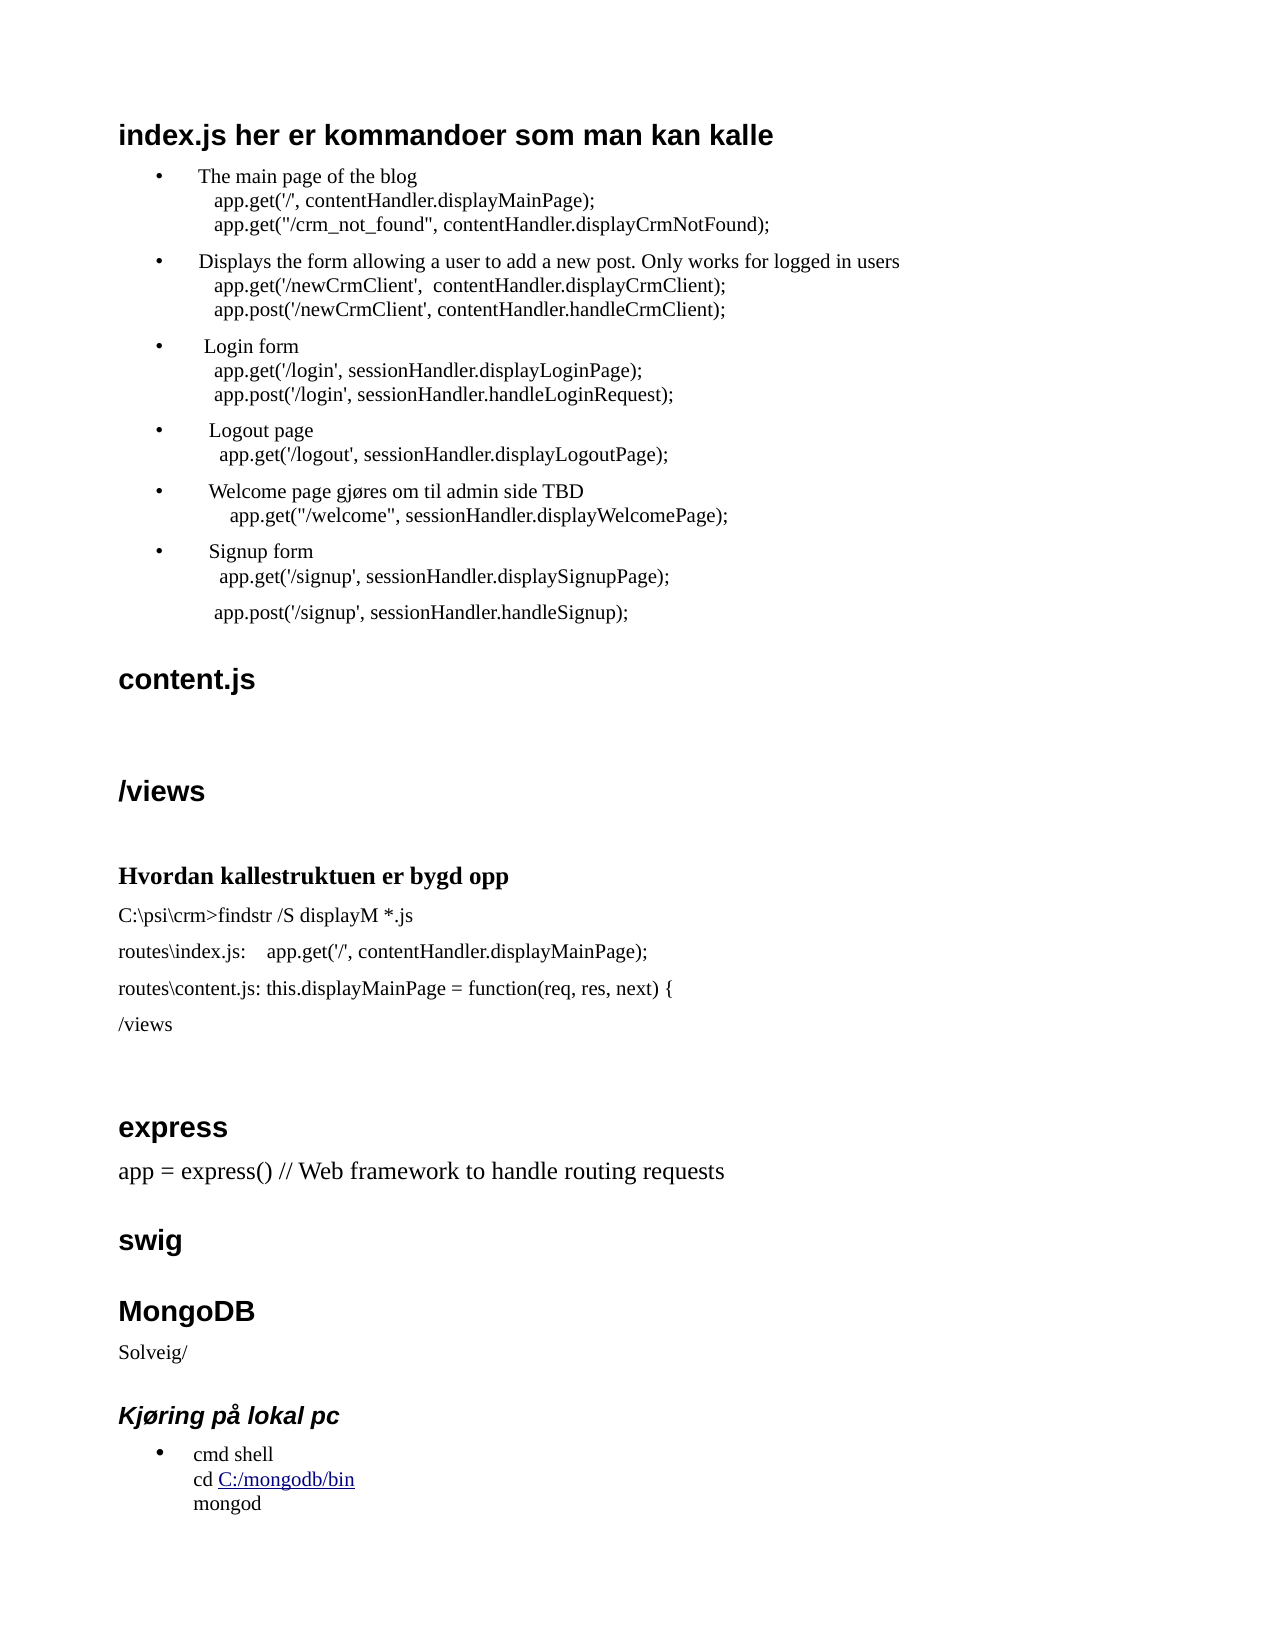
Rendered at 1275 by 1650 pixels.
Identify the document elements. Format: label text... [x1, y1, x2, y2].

text C:\psi\crm>findstr /S displayM *.js [118, 902, 1157, 927]
subtitle Kjøring på lokal pc [118, 1401, 1157, 1430]
subtitle swig [118, 1223, 1157, 1256]
subtitle content.js [118, 662, 1157, 695]
list app.post('/signup', sessionHandler.handleSignup); [156, 600, 1157, 624]
subtitle /views [118, 774, 1157, 807]
list Signup form app.get('/signup', sessionHandler.displaySignupPage); [156, 539, 1157, 588]
subtitle MongoDB [118, 1294, 1157, 1327]
text /views [118, 1012, 1157, 1036]
text routes\index.js: app.get('/', contentHandler.displayMainPage); [118, 939, 1157, 963]
list Logout page app.get('/logout', sessionHandler.displayLogoutPage); [156, 418, 1157, 466]
text app = express() // Web framework to handle routing requests [118, 1156, 1157, 1185]
list cmd shell cd C:/mongodb/bin mongod [156, 1442, 1157, 1515]
text routes\content.js: this.displayMainPage = function(req, res, next) { [118, 976, 1157, 1000]
list Welcome page gjøres om til admin side TBD app.get("/welcome", sessionHandler.displayWelcomePage); [156, 479, 1157, 527]
text Solveig/ [118, 1340, 1157, 1364]
list The main page of the blog app.get('/', contentHandler.displayMainPage); app.get("/crm_not_found", contentHandler.displayCrmNotFound); [156, 164, 1157, 236]
text Hvordan kallestruktuen er bygd opp [118, 861, 1157, 890]
subtitle express [118, 1110, 1157, 1144]
list Displays the form allowing a user to add a new post. Only works for logged in users app.get('/newCrmClient', contentHandler.displayCrmClient); app.post('/newCrmClient', contentHandler.handleCrmClient); [156, 249, 1157, 321]
list Login form app.get('/login', sessionHandler.displayLoginPage); app.post('/login', sessionHandler.handleLoginRequest); [156, 333, 1157, 406]
subtitle index.js her er kommandoer som man kan kalle [118, 118, 1157, 152]
